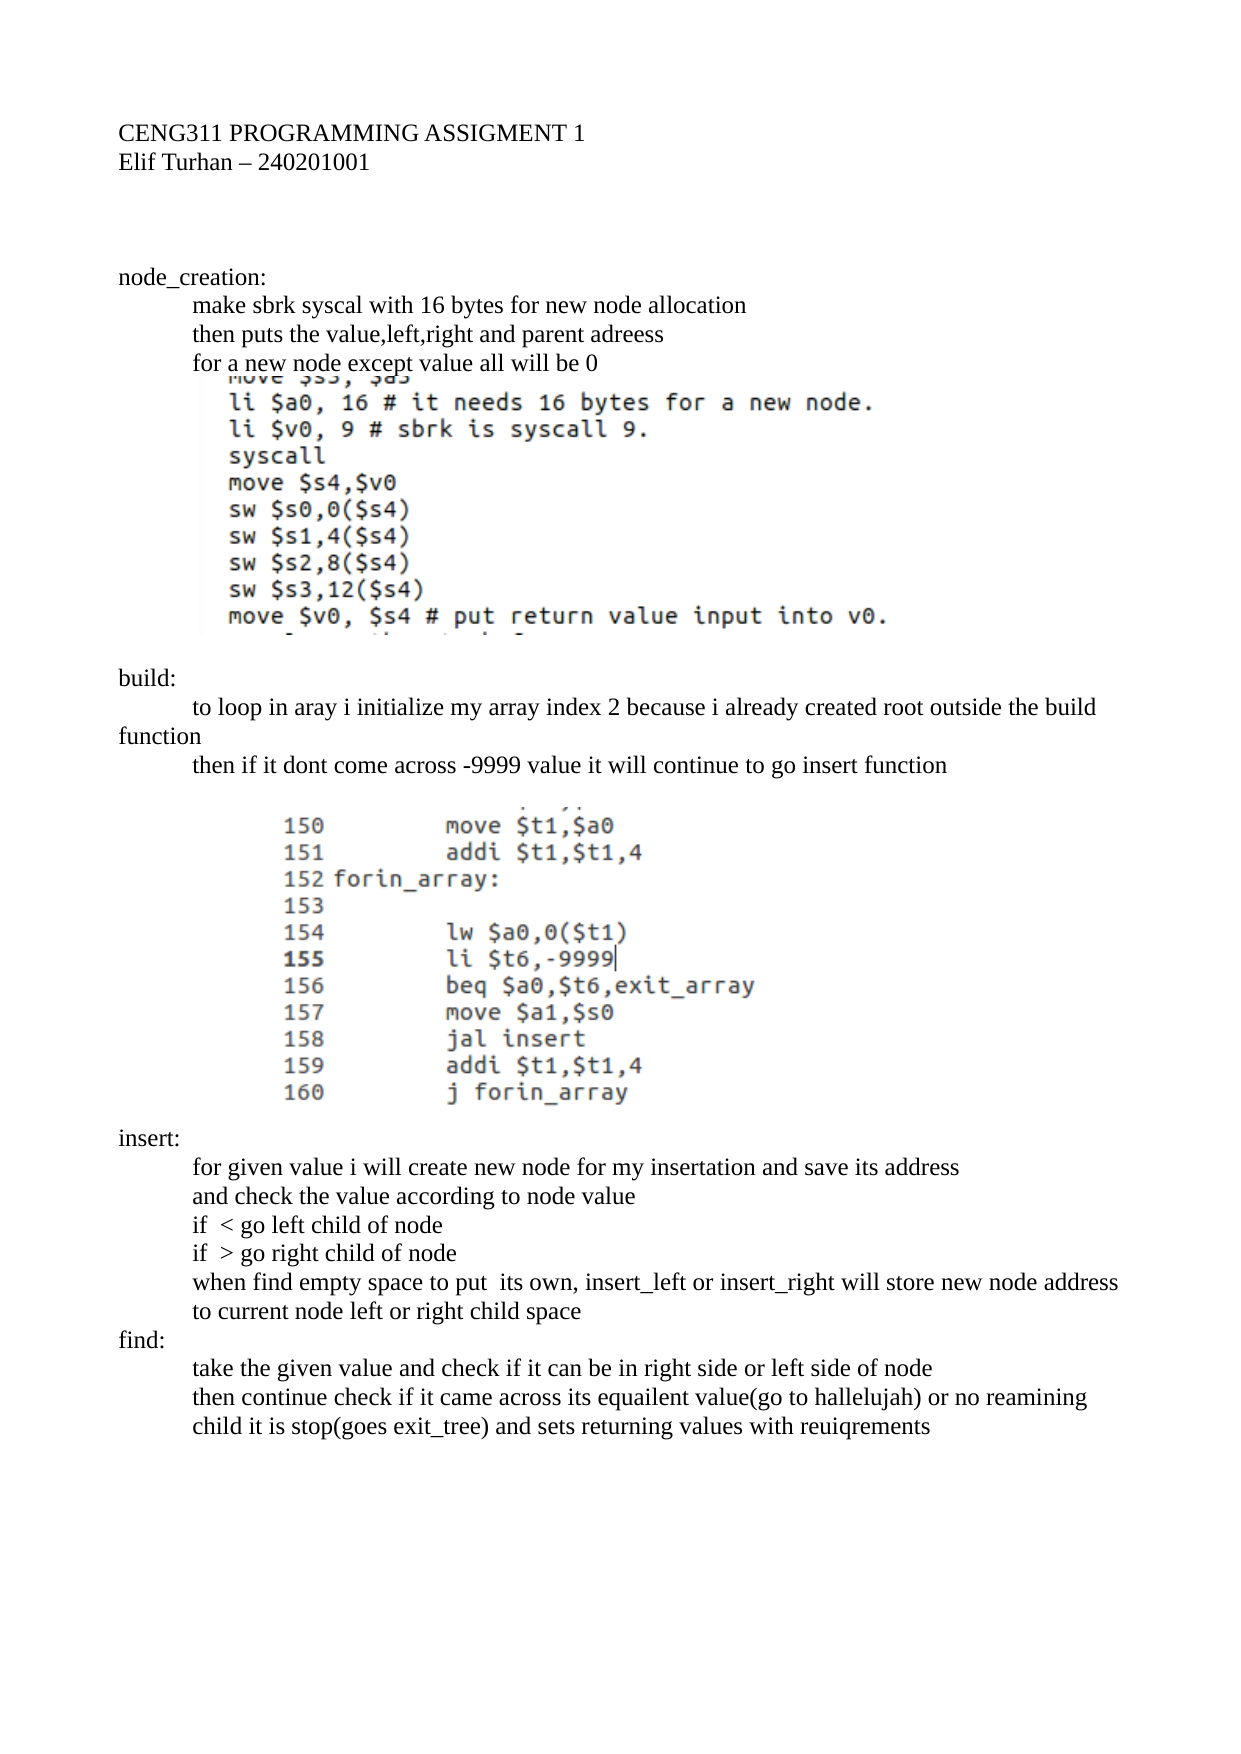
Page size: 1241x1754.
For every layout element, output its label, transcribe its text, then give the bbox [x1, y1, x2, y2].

text if < go left child of node [118, 1210, 1122, 1238]
picture [199, 376, 1042, 635]
picture [280, 807, 960, 1108]
text make sbrk syscal with 16 bytes for new node allocation [118, 291, 1122, 319]
text when find empty space to put its own, insert_left or insert_right will store new node address [118, 1267, 1122, 1296]
text then puts the value,left,right and parent adreess [118, 319, 1122, 348]
text for a new node except value all will be 0 [118, 348, 1122, 377]
text build: [118, 663, 1122, 692]
text CENG311 PROGRAMMING ASSIGMENT 1 [118, 118, 1122, 147]
text insert: [118, 1123, 1122, 1152]
text and check the value according to node value [118, 1181, 1122, 1210]
text node_creation: [118, 262, 1122, 291]
text to loop in aray i initialize my array index 2 because i already created root outside the build function [118, 692, 1122, 750]
text for given value i will create new node for my insertation and save its address [118, 1152, 1122, 1181]
text if > go right child of node [118, 1238, 1122, 1267]
text Elif Turhan – 240201001 [118, 147, 1122, 176]
text to current node left or right child space [118, 1296, 1122, 1325]
text then if it dont come across -9999 value it will continue to go insert function [118, 750, 1122, 778]
text then continue check if it came across its equailent value(go to hallelujah) or no reamining child it is stop(goes exit_tree) and sets returning values with reuiqrements [118, 1382, 1122, 1440]
text find: [118, 1325, 1122, 1353]
text take the given value and check if it can be in right side or left side of node [118, 1353, 1122, 1382]
